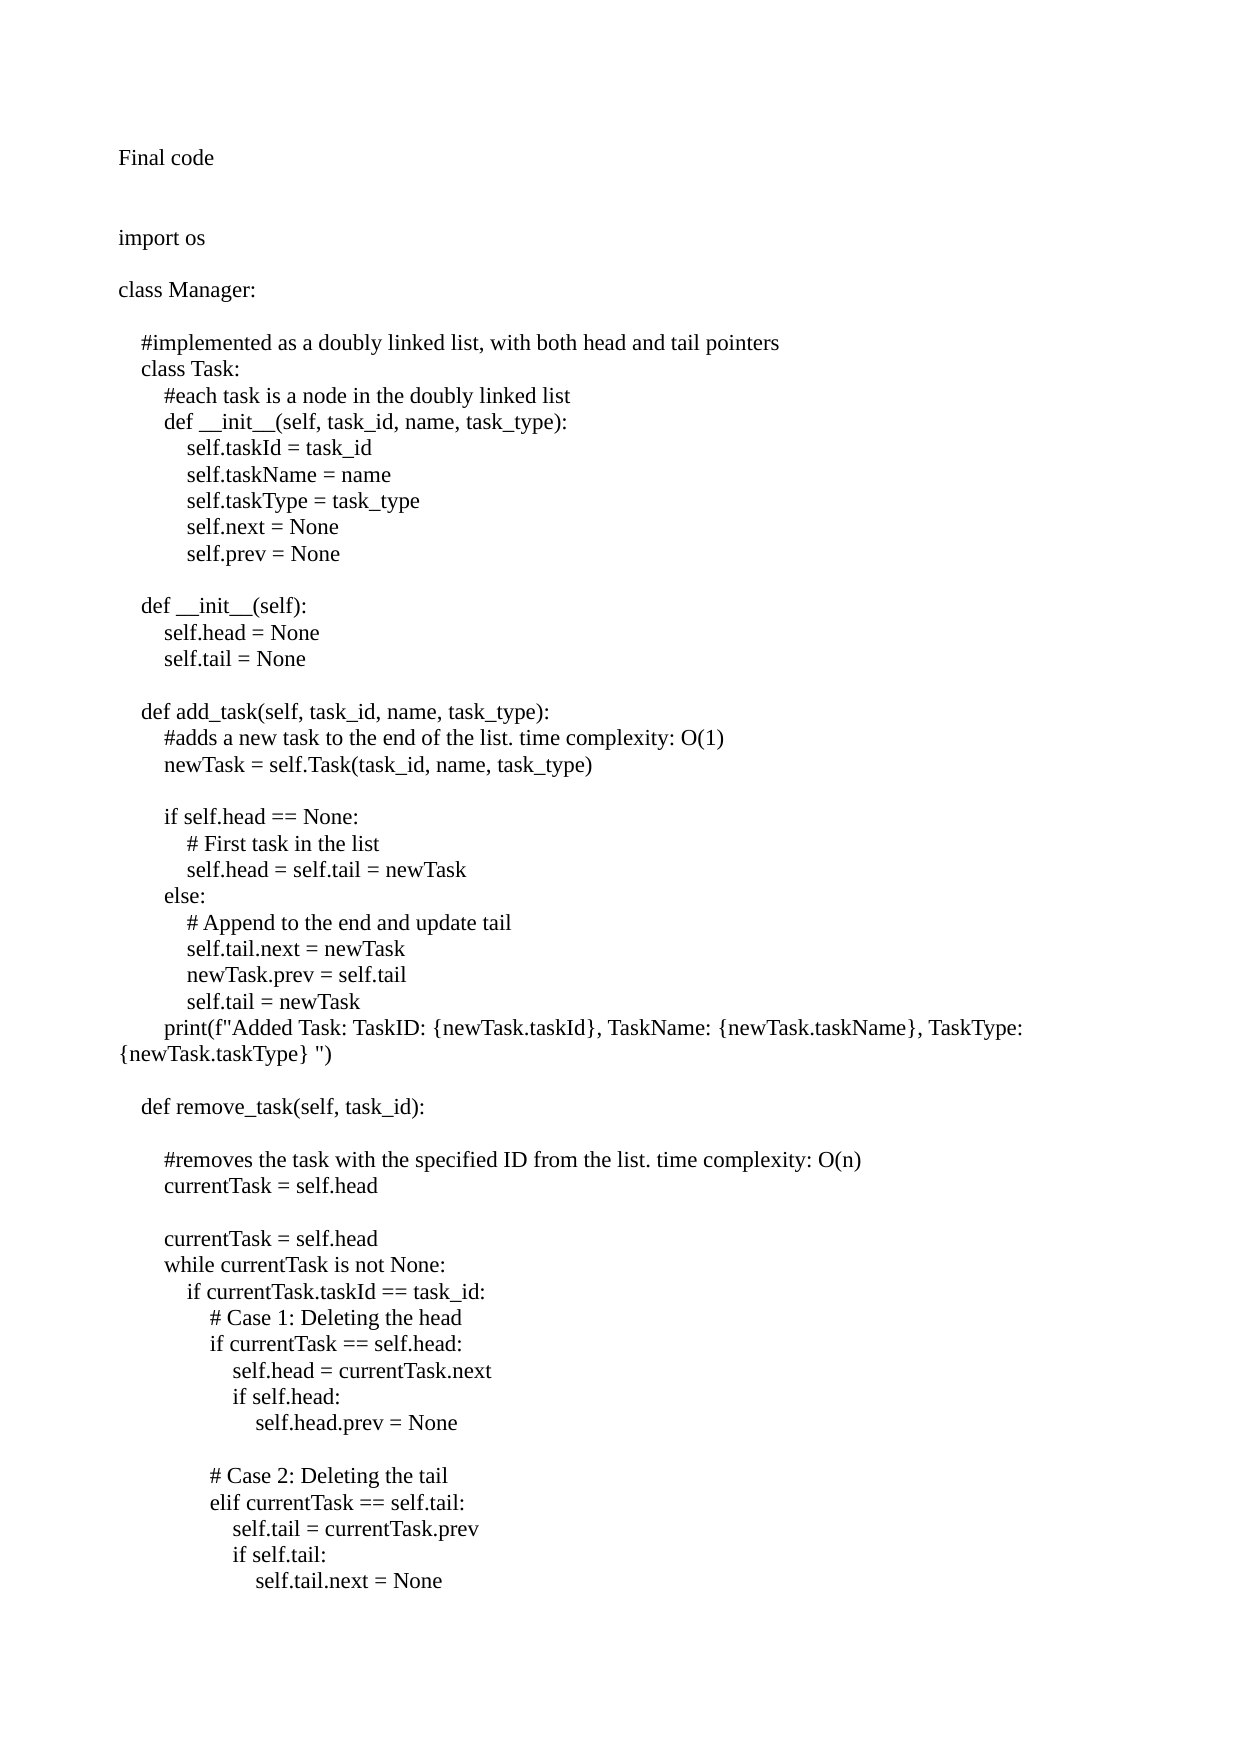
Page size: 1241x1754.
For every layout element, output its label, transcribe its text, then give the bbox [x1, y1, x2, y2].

text Final code [118, 118, 1122, 171]
text self.tail.next = None [118, 1568, 1122, 1594]
text def remove_task(self, task_id): [118, 1093, 1122, 1119]
text newTask.prev = self.tail [118, 961, 1122, 988]
text newTask = self.Task(task_id, name, task_type) [118, 751, 1122, 777]
text self.prev = None [118, 540, 1122, 566]
text self.head = currentTask.next [118, 1357, 1122, 1383]
text def __init__(self): [118, 592, 1122, 619]
text self.tail = newTask [118, 988, 1122, 1014]
text self.head = self.tail = newTask [118, 856, 1122, 882]
text # Append to the end and update tail [118, 909, 1122, 935]
text self.next = None [118, 513, 1122, 540]
text self.tail = currentTask.prev [118, 1515, 1122, 1541]
text currentTask = self.head [118, 1172, 1122, 1199]
text def __init__(self, task_id, name, task_type): [118, 408, 1122, 434]
text self.taskType = task_type [118, 487, 1122, 513]
text import os [118, 223, 1122, 250]
text #each task is a node in the doubly linked list [118, 382, 1122, 408]
text self.tail = None [118, 645, 1122, 672]
text self.taskId = task_id [118, 434, 1122, 461]
text while currentTask is not None: [118, 1251, 1122, 1278]
text #removes the task with the specified ID from the list. time complexity: O(n) [118, 1146, 1122, 1172]
text # Case 2: Deleting the tail [118, 1462, 1122, 1488]
text # First task in the list [118, 830, 1122, 856]
text # Case 1: Deleting the head [118, 1304, 1122, 1330]
text if currentTask.taskId == task_id: [118, 1278, 1122, 1304]
text currentTask = self.head [118, 1225, 1122, 1251]
text def add_task(self, task_id, name, task_type): [118, 698, 1122, 724]
text else: [118, 882, 1122, 909]
text if self.tail: [118, 1541, 1122, 1568]
text class Manager: [118, 276, 1122, 303]
text if currentTask == self.head: [118, 1330, 1122, 1357]
text self.head = None [118, 619, 1122, 645]
text self.taskName = name [118, 461, 1122, 487]
text elif currentTask == self.tail: [118, 1488, 1122, 1515]
text if self.head: [118, 1383, 1122, 1409]
text class Task: [118, 355, 1122, 382]
text #adds a new task to the end of the list. time complexity: O(1) [118, 724, 1122, 751]
text self.head.prev = None [118, 1409, 1122, 1436]
text self.tail.next = newTask [118, 935, 1122, 961]
text print(f"Added Task: TaskID: {newTask.taskId}, TaskName: {newTask.taskName}, TaskType: {newTask.taskType} ") [118, 1014, 1122, 1067]
text #implemented as a doubly linked list, with both head and tail pointers [118, 329, 1122, 355]
text if self.head == None: [118, 803, 1122, 830]
